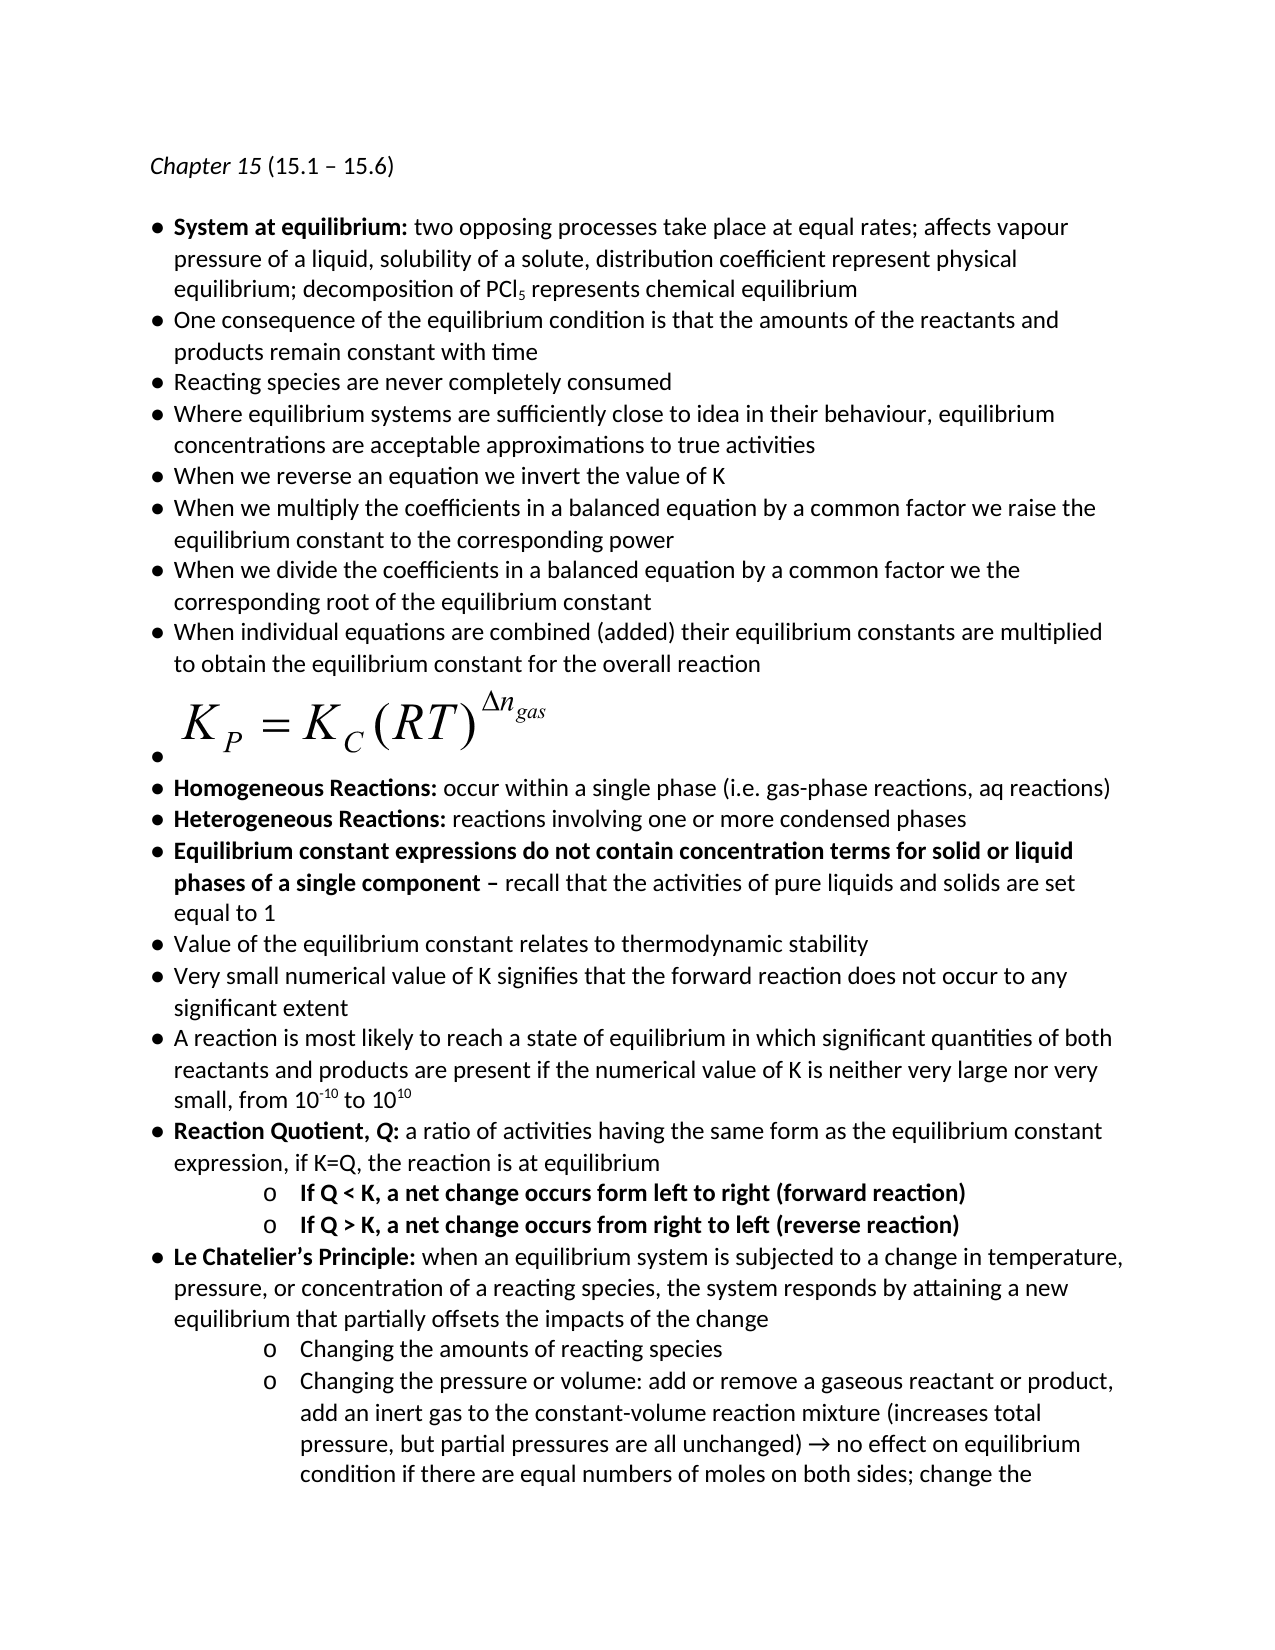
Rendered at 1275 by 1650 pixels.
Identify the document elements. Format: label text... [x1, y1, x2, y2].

list If Q < K, a net change occurs form left to right (forward reaction) [262, 1177, 1125, 1209]
list System at equilibrium: two opposing processes take place at equal rates; affects vapour pressure of a liquid, solubility of a solute, distribution coefficient represent physical equilibrium; decomposition of PCl5 represents chemical equilibrium [150, 211, 1125, 304]
list Reacting species are never completely consumed [150, 366, 1125, 398]
text Chapter 15 (15.1 – 15.6) [150, 150, 1125, 181]
list Homogeneous Reactions: occur within a single phase (i.e. gas-phase reactions, aq reactions) [150, 772, 1125, 803]
list A reaction is most likely to reach a state of equilibrium in which significant quantities of both reactants and products are present if the numerical value of K is neither very large nor very small, from 10-10 to 1010 [150, 1022, 1125, 1115]
list Very small numerical value of K signifies that the forward reaction does not occur to any significant extent [150, 960, 1125, 1022]
list Value of the equilibrium constant relates to thermodynamic stability [150, 928, 1125, 960]
list If Q > K, a net change occurs from right to left (reverse reaction) [262, 1209, 1125, 1241]
list Le Chatelier’s Principle: when an equilibrium system is subjected to a change in temperature, pressure, or concentration of a reacting species, the system responds by attaining a new equilibrium that partially offsets the impacts of the change [150, 1241, 1125, 1334]
list Reaction Quotient, Q: a ratio of activities having the same form as the equilibrium constant expression, if K=Q, the reaction is at equilibrium [150, 1115, 1125, 1177]
list One consequence of the equilibrium condition is that the amounts of the reactants and products remain constant with time [150, 304, 1125, 366]
list When individual equations are combined (added) their equilibrium constants are multiplied to obtain the equilibrium constant for the overall reaction [150, 617, 1125, 679]
list Equilibrium constant expressions do not contain concentration terms for solid or liquid phases of a single component – recall that the activities of pure liquids and solids are set equal to 1 [150, 835, 1125, 928]
list When we multiply the coefficients in a balanced equation by a common factor we raise the equilibrium constant to the corresponding power [150, 492, 1125, 554]
picture [173, 678, 558, 765]
list Heterogeneous Reactions: reactions involving one or more condensed phases [150, 803, 1125, 835]
list When we divide the coefficients in a balanced equation by a common factor we the corresponding root of the equilibrium constant [150, 554, 1125, 617]
list Where equilibrium systems are sufficiently close to idea in their behaviour, equilibrium concentrations are acceptable approximations to true activities [150, 398, 1125, 460]
list Changing the amounts of reacting species [262, 1334, 1125, 1365]
list Changing the pressure or volume: add or remove a gaseous reactant or product, add an inert gas to the constant-volume reaction mixture (increases total pressure, but partial pressures are all unchanged) → no effect on equilibrium condition if there are equal numbers of moles on both sides; change the [262, 1365, 1125, 1489]
list When we reverse an equation we invert the value of K [150, 460, 1125, 492]
